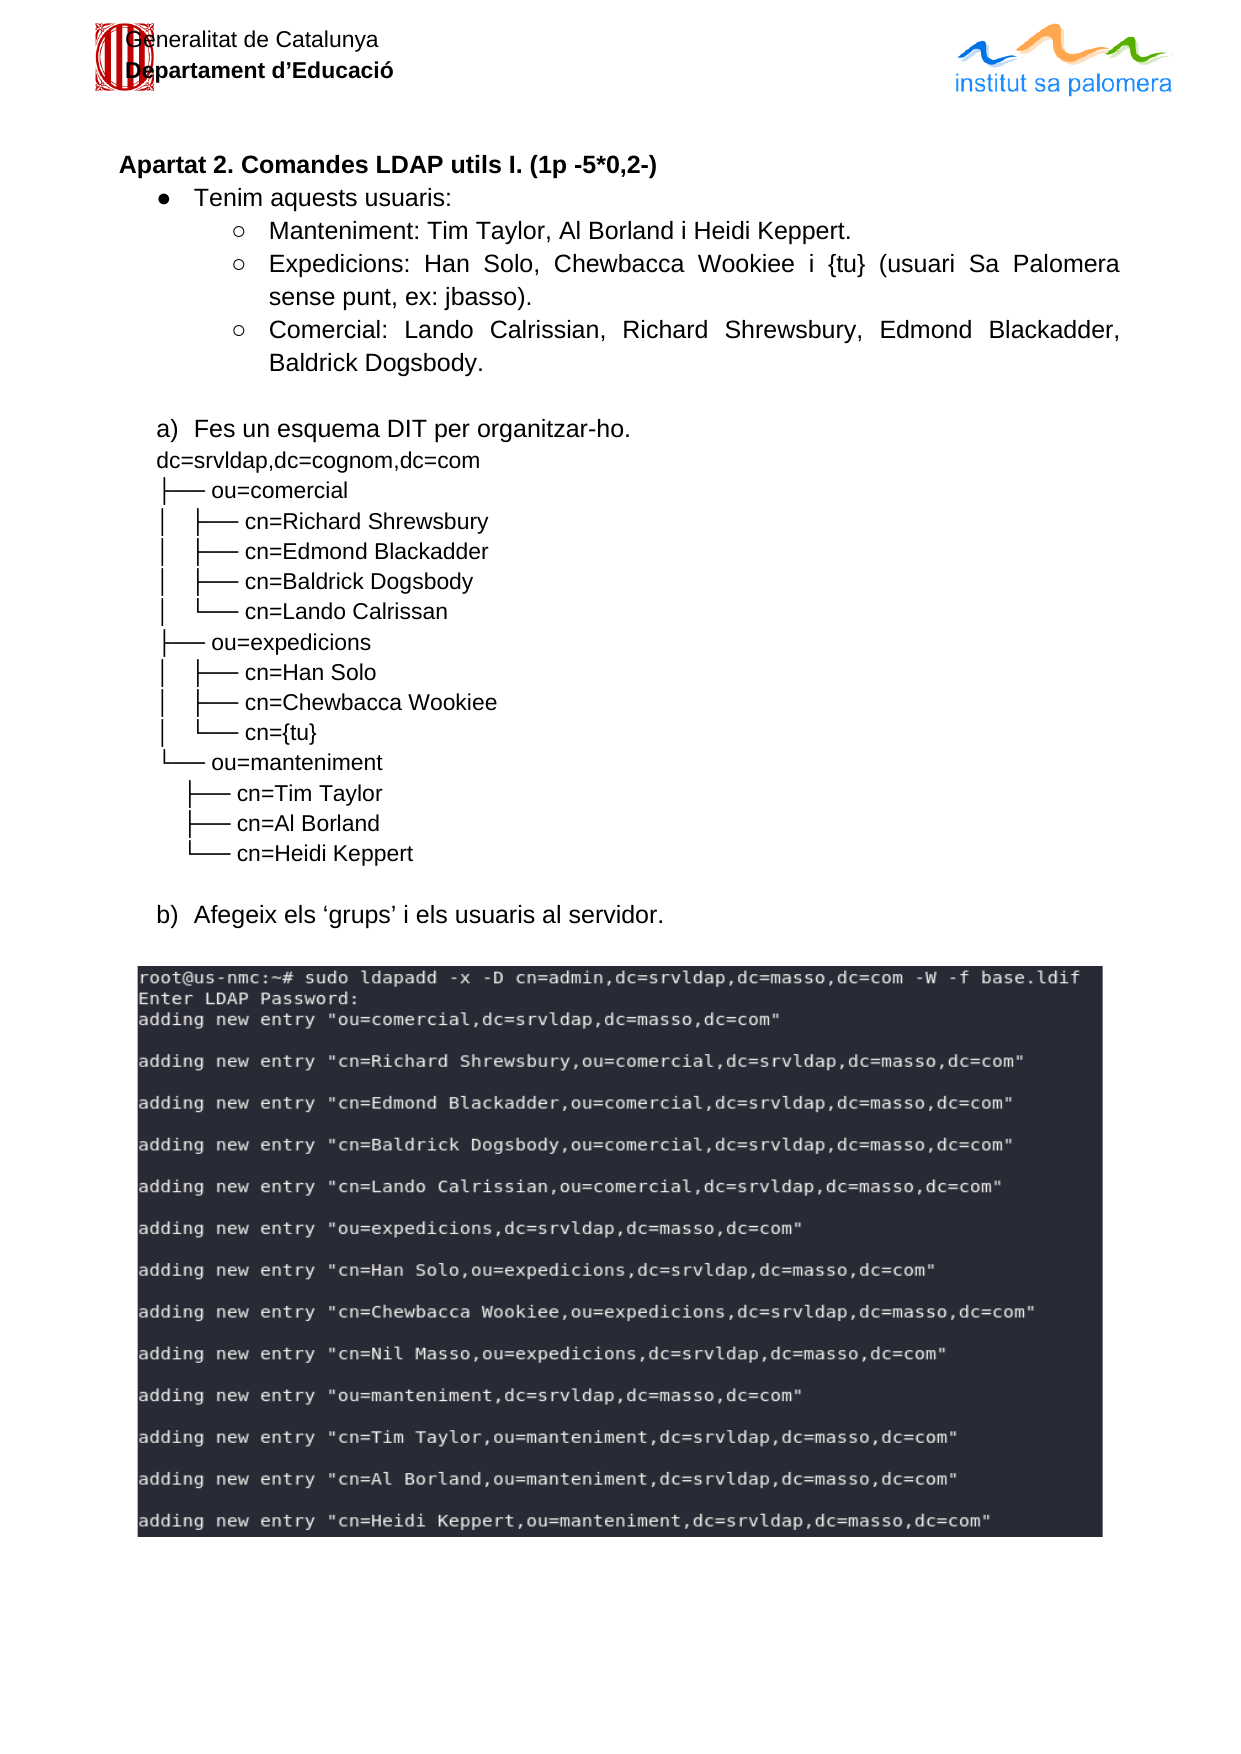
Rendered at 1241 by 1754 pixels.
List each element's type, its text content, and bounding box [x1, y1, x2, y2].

text Apartat 2. Comandes LDAP utils I. (1p -5*0,2-) [119, 150, 1121, 179]
list │ ├── cn=Baldrick Dogsbody [163, 568, 196, 594]
list │ ├── cn=Chewbacca Wookiee [198, 689, 1121, 715]
list dc=srvldap,dc=cognom,dc=com [156, 447, 1121, 473]
list │ ├── cn=Edmond Blackadder [198, 538, 1121, 564]
list │ └── cn={tu} [163, 719, 1121, 745]
list │ ├── cn=Edmond Blackadder [163, 538, 196, 564]
list │ ├── cn=Richard Shrewsbury [198, 508, 1121, 534]
picture [948, 21, 1177, 100]
picture [93, 21, 155, 93]
list │ ├── cn=Han Solo [198, 659, 1121, 685]
list └── ou=manteniment [156, 749, 1121, 776]
list ├── cn=Tim Taylor [156, 779, 1121, 806]
list │ ├── cn=Richard Shrewsbury [163, 508, 196, 534]
list ├── ou=comercial [165, 477, 1121, 504]
list └── cn=Heidi Keppert [156, 840, 1121, 866]
list │ ├── cn=Chewbacca Wookiee [163, 689, 196, 715]
list ├── cn=Al Borland [156, 810, 188, 836]
list │ ├── cn=Baldrick Dogsbody [198, 568, 1121, 594]
list Fes un esquema DIT per organitzar-ho. [156, 414, 1121, 443]
list │ └── cn=Lando Calrissan [163, 598, 1121, 624]
picture [137, 966, 1103, 1537]
list ├── cn=Al Borland [190, 810, 1121, 836]
list Afegeix els ‘grups’ i els usuaris al servidor. [156, 900, 1121, 929]
list │ ├── cn=Han Solo [163, 659, 196, 685]
list Expedicions: Han Solo, Chewbacca Wookiee i {tu} (usuari Sa Palomera sense punt, ex: jbasso). [231, 249, 1121, 311]
list Comercial: Lando Calrissian, Richard Shrewsbury, Edmond Blackadder, Baldrick Dogsbody. [231, 315, 1121, 377]
list Manteniment: Tim Taylor, Al Borland i Heidi Keppert. [231, 216, 1121, 245]
list Tenim aquests usuaris: [156, 183, 1121, 212]
list ├── ou=expedicions [156, 628, 1121, 655]
